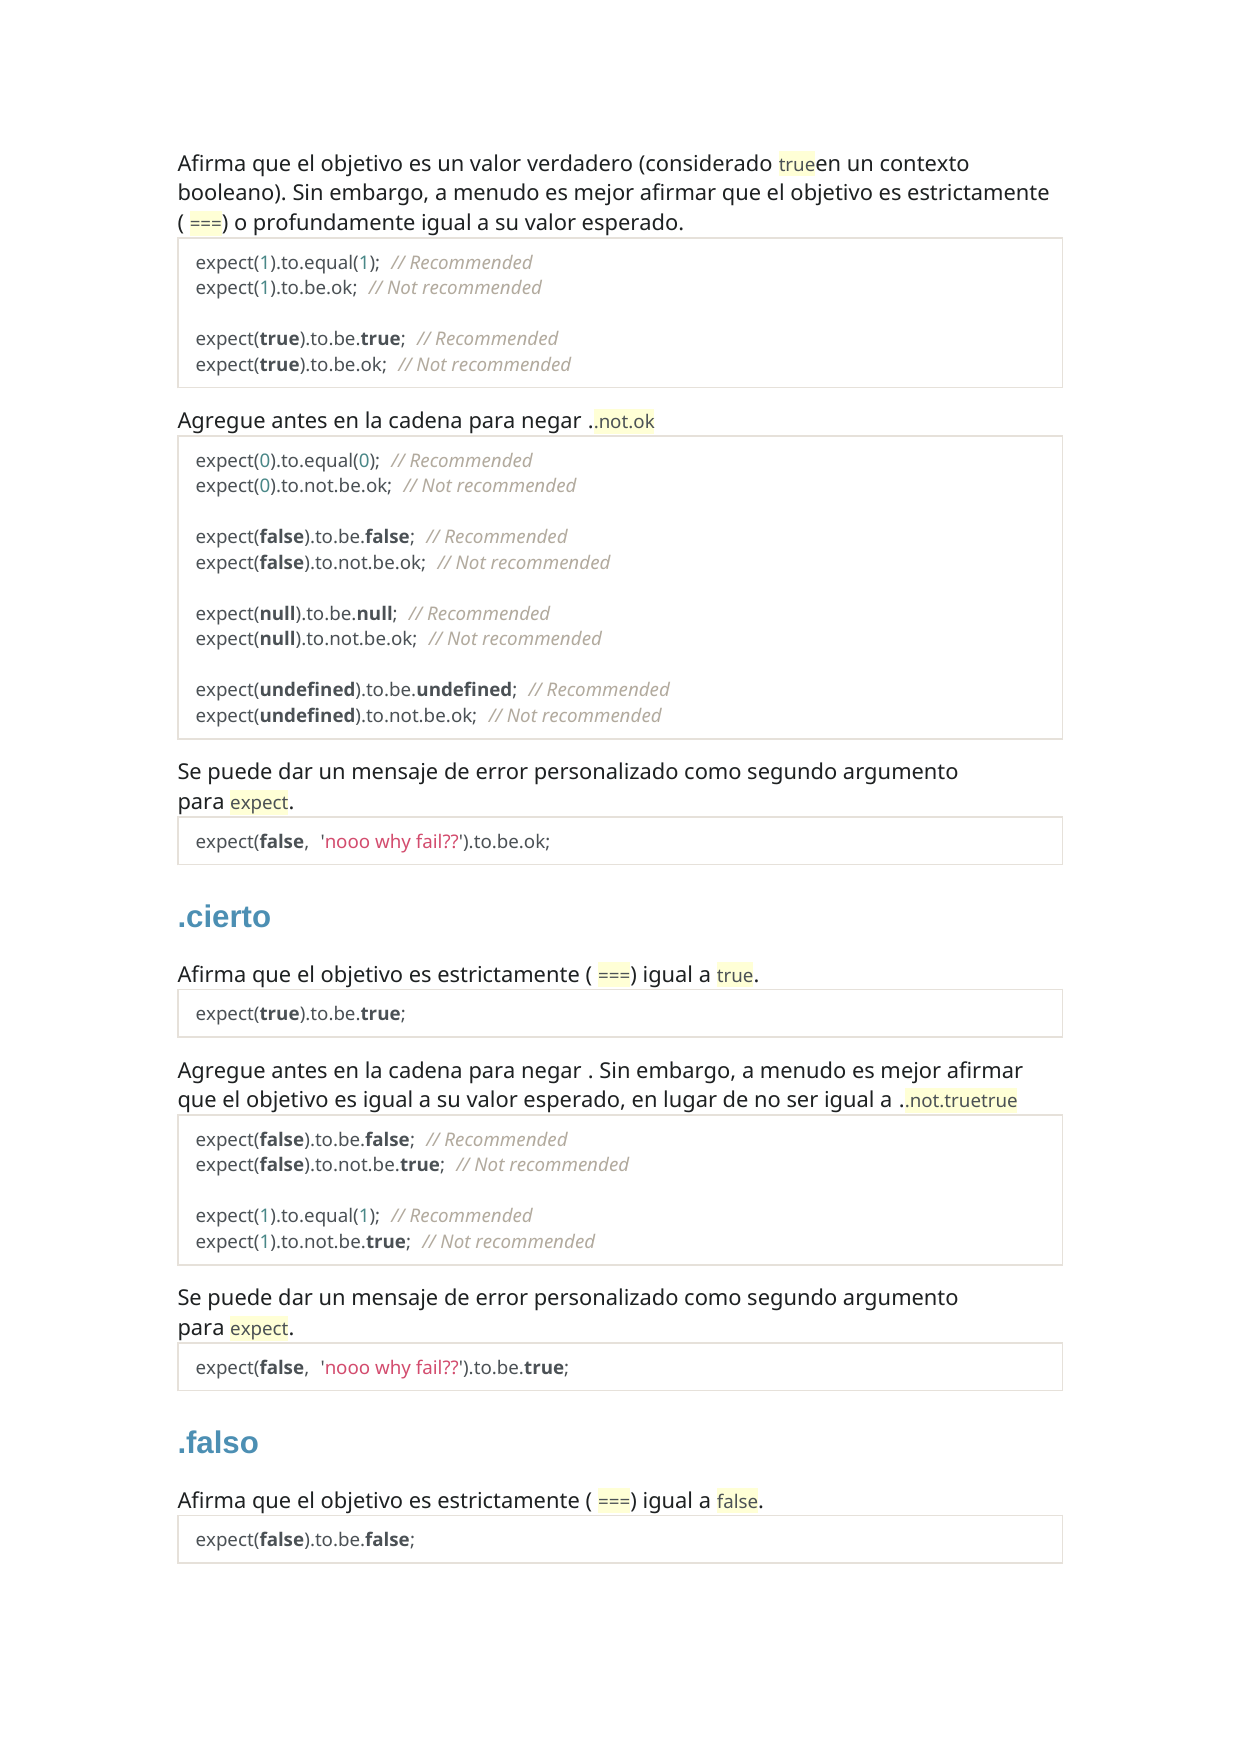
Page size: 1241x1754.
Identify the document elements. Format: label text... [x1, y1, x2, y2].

text expect(0).to.equal(0); // Recommended [179, 437, 1062, 461]
text expect(true).to.be.true; [179, 990, 1062, 1036]
subtitle .falso [177, 1424, 1063, 1460]
text expect(null).to.be.null; // Recommended [179, 588, 1062, 614]
text Afirma que el objetivo es estrictamente ( ===) igual a true. [177, 959, 1063, 988]
text expect(false).to.not.be.true; // Not recommended [179, 1140, 1062, 1165]
text expect(1).to.be.ok; // Not recommended [179, 262, 1062, 288]
text Se puede dar un mensaje de error personalizado como segundo argumento para expect. [177, 1282, 1063, 1342]
text Afirma que el objetivo es un valor verdadero (considerado trueen un contexto booleano). Sin embargo, a menudo es mejor afirmar que el objetivo es estrictamente ( ===) o profundamente igual a su valor esperado. [177, 148, 1063, 237]
text expect(true).to.be.ok; // Not recommended [179, 339, 1062, 387]
text expect(true).to.be.true; // Recommended [179, 313, 1062, 339]
text expect(false).to.not.be.ok; // Not recommended [179, 537, 1062, 563]
text Se puede dar un mensaje de error personalizado como segundo argumento para expect. [177, 756, 1063, 816]
text Agregue antes en la cadena para negar ..not.ok [177, 405, 1063, 435]
text expect(false, 'nooo why fail??').to.be.ok; [179, 818, 1062, 864]
text expect(false).to.be.false; // Recommended [179, 512, 1062, 537]
text expect(false).to.be.false; // Recommended [179, 1116, 1062, 1140]
text expect(1).to.equal(1); // Recommended [179, 1191, 1062, 1216]
text expect(0).to.not.be.ok; // Not recommended [179, 461, 1062, 486]
text expect(false, 'nooo why fail??').to.be.true; [179, 1344, 1062, 1390]
text expect(false).to.be.false; [179, 1516, 1062, 1562]
text expect(undefined).to.be.undefined; // Recommended [179, 665, 1062, 690]
text expect(null).to.not.be.ok; // Not recommended [179, 614, 1062, 639]
text expect(undefined).to.not.be.ok; // Not recommended [179, 690, 1062, 738]
text expect(1).to.not.be.true; // Not recommended [179, 1216, 1062, 1264]
text expect(1).to.equal(1); // Recommended [179, 239, 1062, 262]
text Agregue antes en la cadena para negar . Sin embargo, a menudo es mejor afirmar que el objetivo es igual a su valor esperado, en lugar de no ser igual a ..not.truetrue [177, 1054, 1063, 1114]
text Afirma que el objetivo es estrictamente ( ===) igual a false. [177, 1485, 1063, 1514]
subtitle .cierto [177, 898, 1063, 934]
